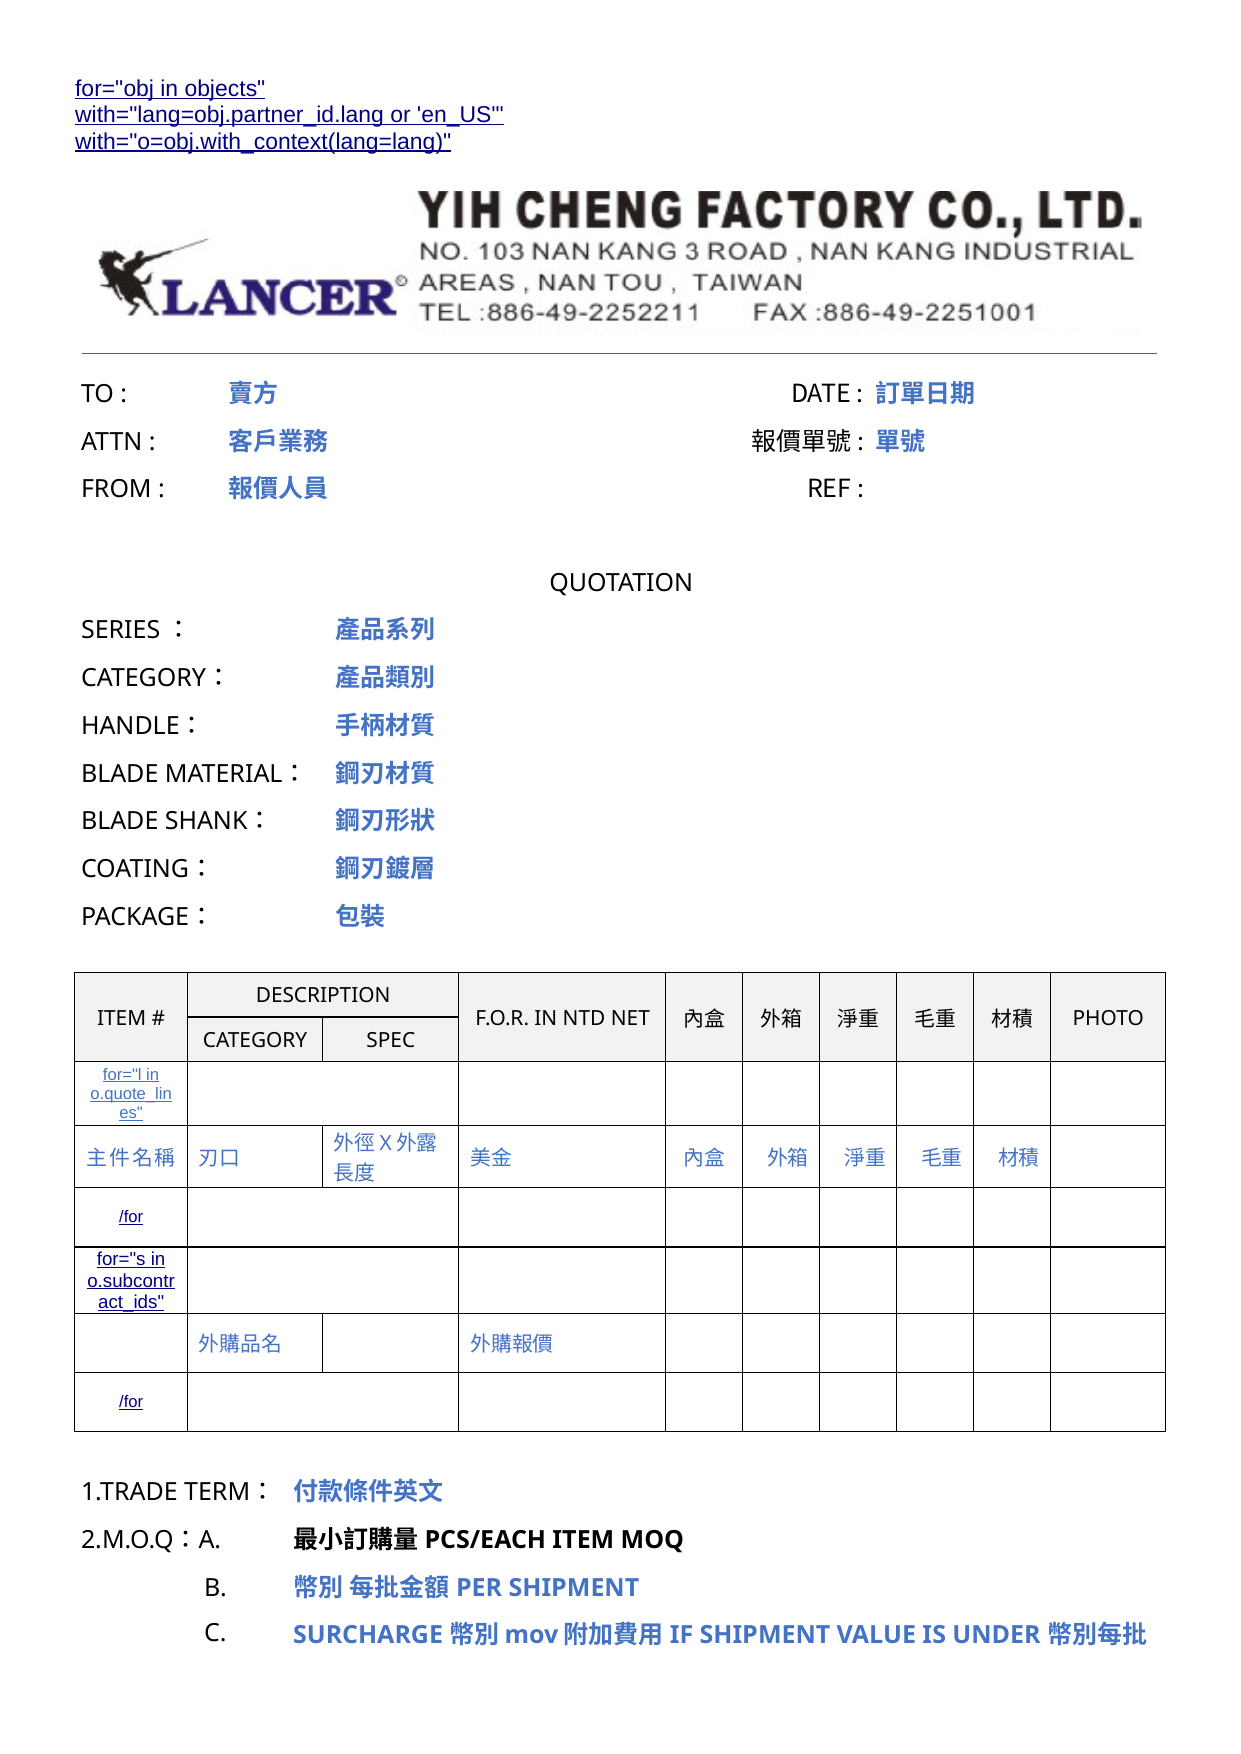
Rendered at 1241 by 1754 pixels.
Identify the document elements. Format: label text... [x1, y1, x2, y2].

table_header [459, 1248, 665, 1313]
text with="o=obj.with_context(lang=lang)" [75, 128, 1165, 154]
table_header [897, 1248, 973, 1313]
table_cell 外購報價 [459, 1314, 665, 1372]
table_header 產品系列 [330, 604, 1167, 652]
table_header [743, 1248, 819, 1313]
table_header 淨重 [820, 973, 896, 1061]
table_header ITEM # [75, 973, 187, 1061]
table_cell SURCHARGE 幣別mov附加費用 IF SHIPMENT VALUE IS UNDER 幣別每批 [287, 1609, 1167, 1657]
table_cell /for [75, 1373, 187, 1431]
table_cell 幣別 每批金額 PER SHIPMENT [287, 1561, 1167, 1609]
table_cell 外徑X外露長度 [323, 1126, 458, 1187]
table_cell 客戶業務 [223, 416, 619, 463]
table_cell [1051, 1188, 1165, 1246]
table_cell [666, 1062, 742, 1125]
table_cell 2.M.O.Q：A. [75, 1514, 287, 1561]
table_header [820, 1248, 896, 1313]
table_cell 手柄材質 [330, 700, 1167, 747]
table_header [666, 1248, 742, 1313]
table_cell [223, 511, 619, 559]
table_cell [666, 1314, 742, 1372]
picture [98, 191, 1142, 334]
table_cell SPEC [323, 1018, 458, 1061]
table_cell 材積 [974, 1126, 1050, 1187]
table_cell 鋼刃鍍層 [330, 843, 1167, 890]
table_header 付款條件英文 [287, 1466, 1167, 1514]
table_cell [619, 511, 869, 559]
table_header SERIES ： [75, 604, 330, 652]
table_cell [459, 1373, 665, 1431]
table_cell 淨重 [820, 1126, 896, 1187]
table_header DESCRIPTION [188, 973, 458, 1016]
table_cell [75, 511, 223, 559]
table_cell [75, 1314, 187, 1372]
table_cell 鋼刃材質 [330, 747, 1167, 795]
table_cell CATEGORY [188, 1018, 322, 1061]
table_cell [1051, 1314, 1165, 1372]
table_cell [743, 1062, 819, 1125]
table_header PHOTO [1051, 973, 1165, 1061]
table_cell 毛重 [897, 1126, 973, 1187]
table_cell 刃口 [188, 1126, 322, 1187]
table_cell BLADE SHANK： [75, 795, 330, 843]
table_cell [743, 1188, 819, 1246]
table_cell 最小訂購量 PCS/EACH ITEM MOQ [287, 1514, 1167, 1561]
table_cell CATEGORY： [75, 652, 330, 699]
table_cell 包裝 [330, 890, 1167, 938]
table_cell [974, 1062, 1050, 1125]
table_cell 單號 [869, 416, 1167, 463]
table_cell B. [75, 1561, 287, 1609]
table_header TO : [75, 368, 223, 416]
table_cell QUOTATION [75, 559, 1167, 604]
table_cell [1051, 1373, 1165, 1431]
table_cell COATING： [75, 843, 330, 890]
table_cell [188, 1373, 458, 1431]
table_cell [666, 1188, 742, 1246]
table_cell REF : [619, 463, 869, 511]
table_cell [666, 1373, 742, 1431]
table_header F.O.R. IN NTD NET [459, 973, 665, 1061]
table_header 1.TRADE TERM： [75, 1466, 287, 1514]
table_header DATE : [619, 368, 869, 416]
table_header [1051, 1248, 1165, 1313]
table_cell [743, 1373, 819, 1431]
table_cell [974, 1373, 1050, 1431]
table_cell [743, 1314, 819, 1372]
table_cell C. [75, 1609, 287, 1657]
table_cell 主件名稱 [75, 1126, 187, 1187]
table_cell [897, 1373, 973, 1431]
table_cell for="l in o.quote_lines" [75, 1062, 187, 1125]
table_header 毛重 [897, 973, 973, 1061]
table_cell [1051, 1062, 1165, 1125]
table_cell 報價人員 [223, 463, 619, 511]
table_cell [459, 1188, 665, 1246]
table_cell 報價單號 : [619, 416, 869, 463]
table_cell [459, 1062, 665, 1125]
table_cell [974, 1188, 1050, 1246]
table_cell 產品類別 [330, 652, 1167, 699]
table_cell [323, 1314, 458, 1372]
table_cell [897, 1062, 973, 1125]
table_header 訂單日期 [869, 368, 1167, 416]
table_cell [897, 1314, 973, 1372]
table_header [188, 1248, 458, 1313]
table_cell 鋼刃形狀 [330, 795, 1167, 843]
table_cell [820, 1188, 896, 1246]
table_cell FROM : [75, 463, 223, 511]
table_cell HANDLE： [75, 700, 330, 747]
table_header for="s in o.subcontract_ids" [75, 1248, 187, 1313]
table_header 賣方 [223, 368, 619, 416]
table_cell [869, 463, 1167, 511]
table_header 外箱 [743, 973, 819, 1061]
text for="obj in objects" [75, 75, 1165, 101]
table_cell ATTN : [75, 416, 223, 463]
table_cell [820, 1373, 896, 1431]
table_cell [897, 1188, 973, 1246]
table_cell 美金 [459, 1126, 665, 1187]
table_cell /for [75, 1188, 187, 1246]
table_header 內盒 [666, 973, 742, 1061]
table_header 材積 [974, 973, 1050, 1061]
table_cell 外購品名 [188, 1314, 322, 1372]
table_cell [188, 1062, 458, 1125]
table_header [974, 1248, 1050, 1313]
table_cell 內盒 [666, 1126, 742, 1187]
table_cell [1051, 1126, 1165, 1187]
table_cell BLADE MATERIAL： [75, 747, 330, 795]
table_cell PACKAGE： [75, 890, 330, 938]
table_cell 外箱 [743, 1126, 819, 1187]
text with="lang=obj.partner_id.lang or 'en_US'" [75, 101, 1165, 128]
table_cell [974, 1314, 1050, 1372]
table_cell [820, 1314, 896, 1372]
table_cell [188, 1188, 458, 1246]
table_cell [820, 1062, 896, 1125]
table_cell [869, 511, 1167, 559]
